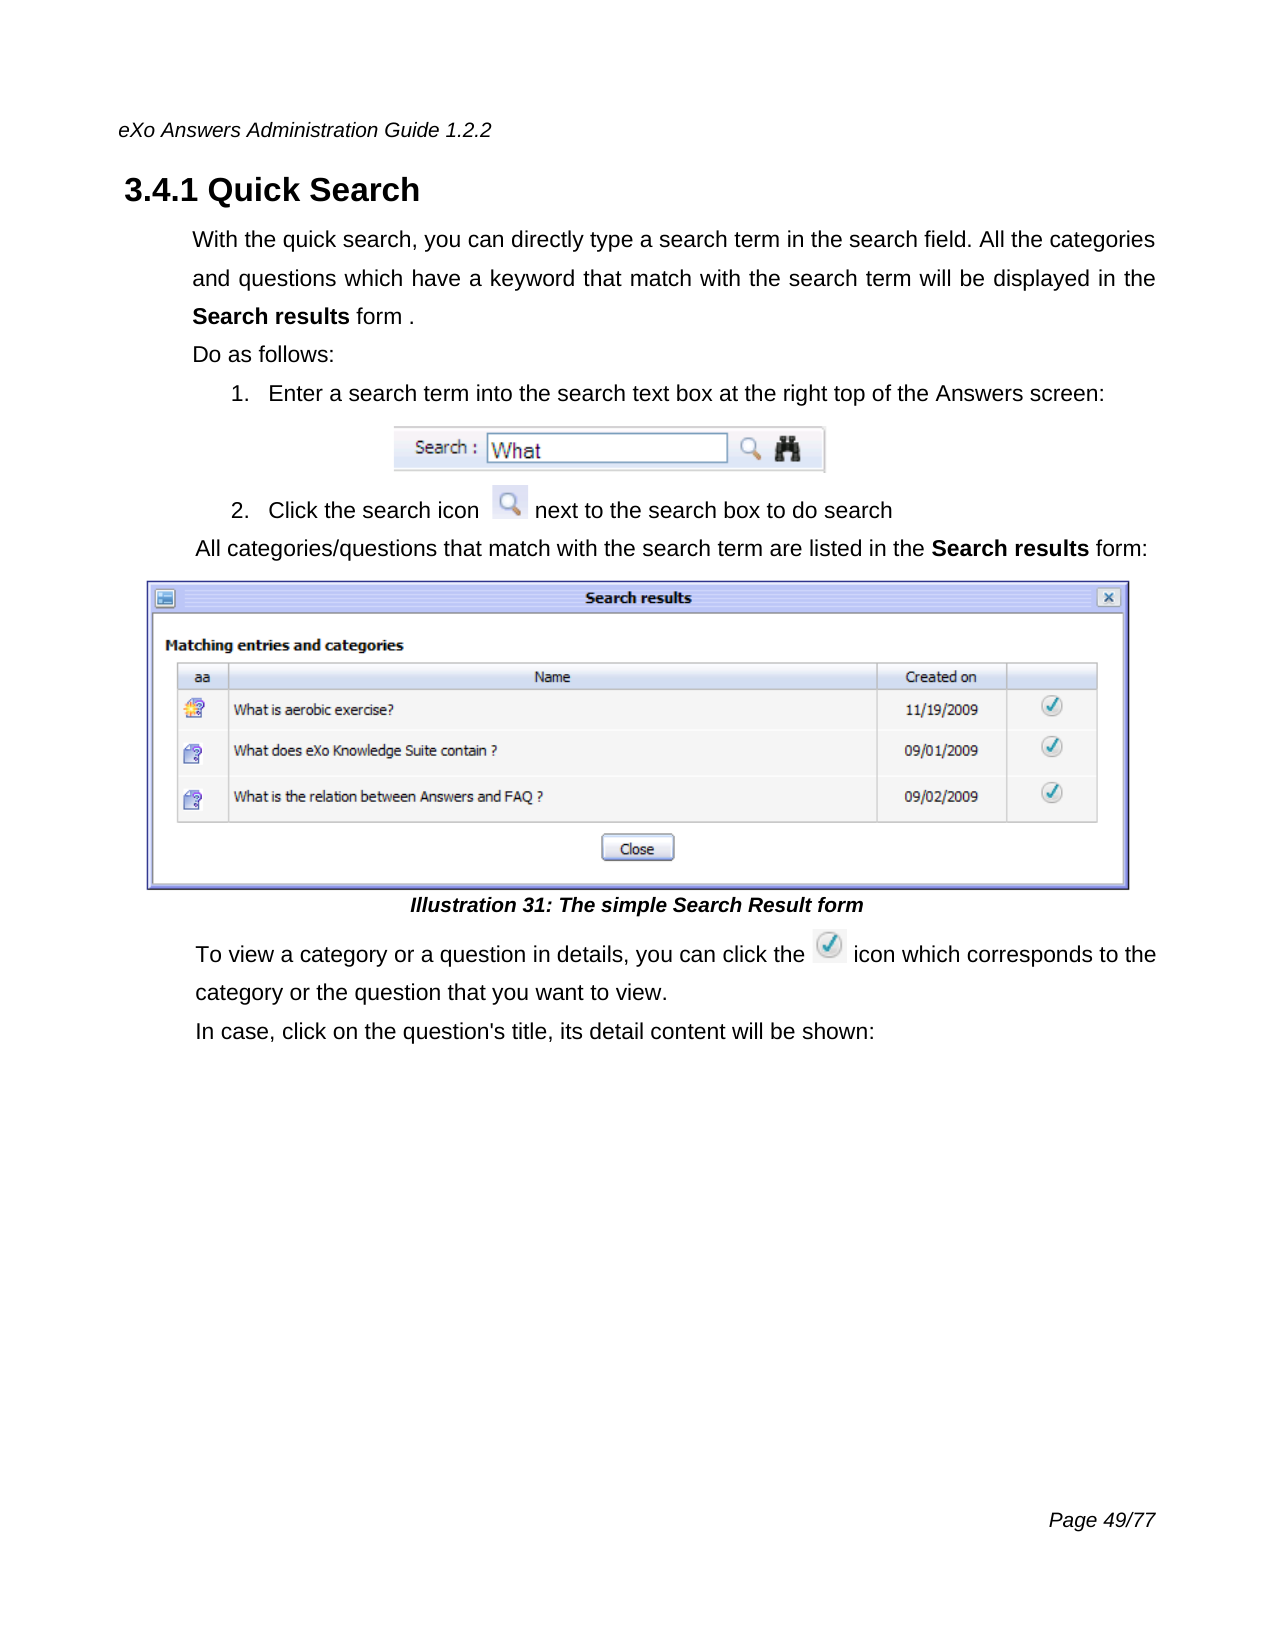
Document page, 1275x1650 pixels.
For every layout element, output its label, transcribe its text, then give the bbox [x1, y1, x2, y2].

list In case, click on the question's title, its detail content will be shown: [158, 1018, 1157, 1044]
picture [492, 485, 529, 519]
list All categories/questions that match with the search term are listed in the Search results form: [158, 536, 1157, 562]
text Do as follows: [192, 342, 1157, 368]
list Enter a search term into the search text box at the right top of the Answers screen: [231, 381, 1157, 406]
text With the quick search, you can directly type a search term in the search field. All the categories and questions which have a keyword that match with the search term will be displayed in the Search results form . [192, 227, 1157, 329]
list Click the search icon next to the search box to do search [231, 419, 1157, 523]
list To view a category or a question in details, you can click the icon which corresponds to the category or the question that you want to view. [158, 574, 1157, 1006]
picture [393, 426, 827, 473]
list Illustration 31: The simple Search Result form [144, 894, 1132, 917]
picture [143, 578, 1132, 894]
picture [812, 929, 847, 963]
subtitle Quick Search [124, 171, 1157, 208]
